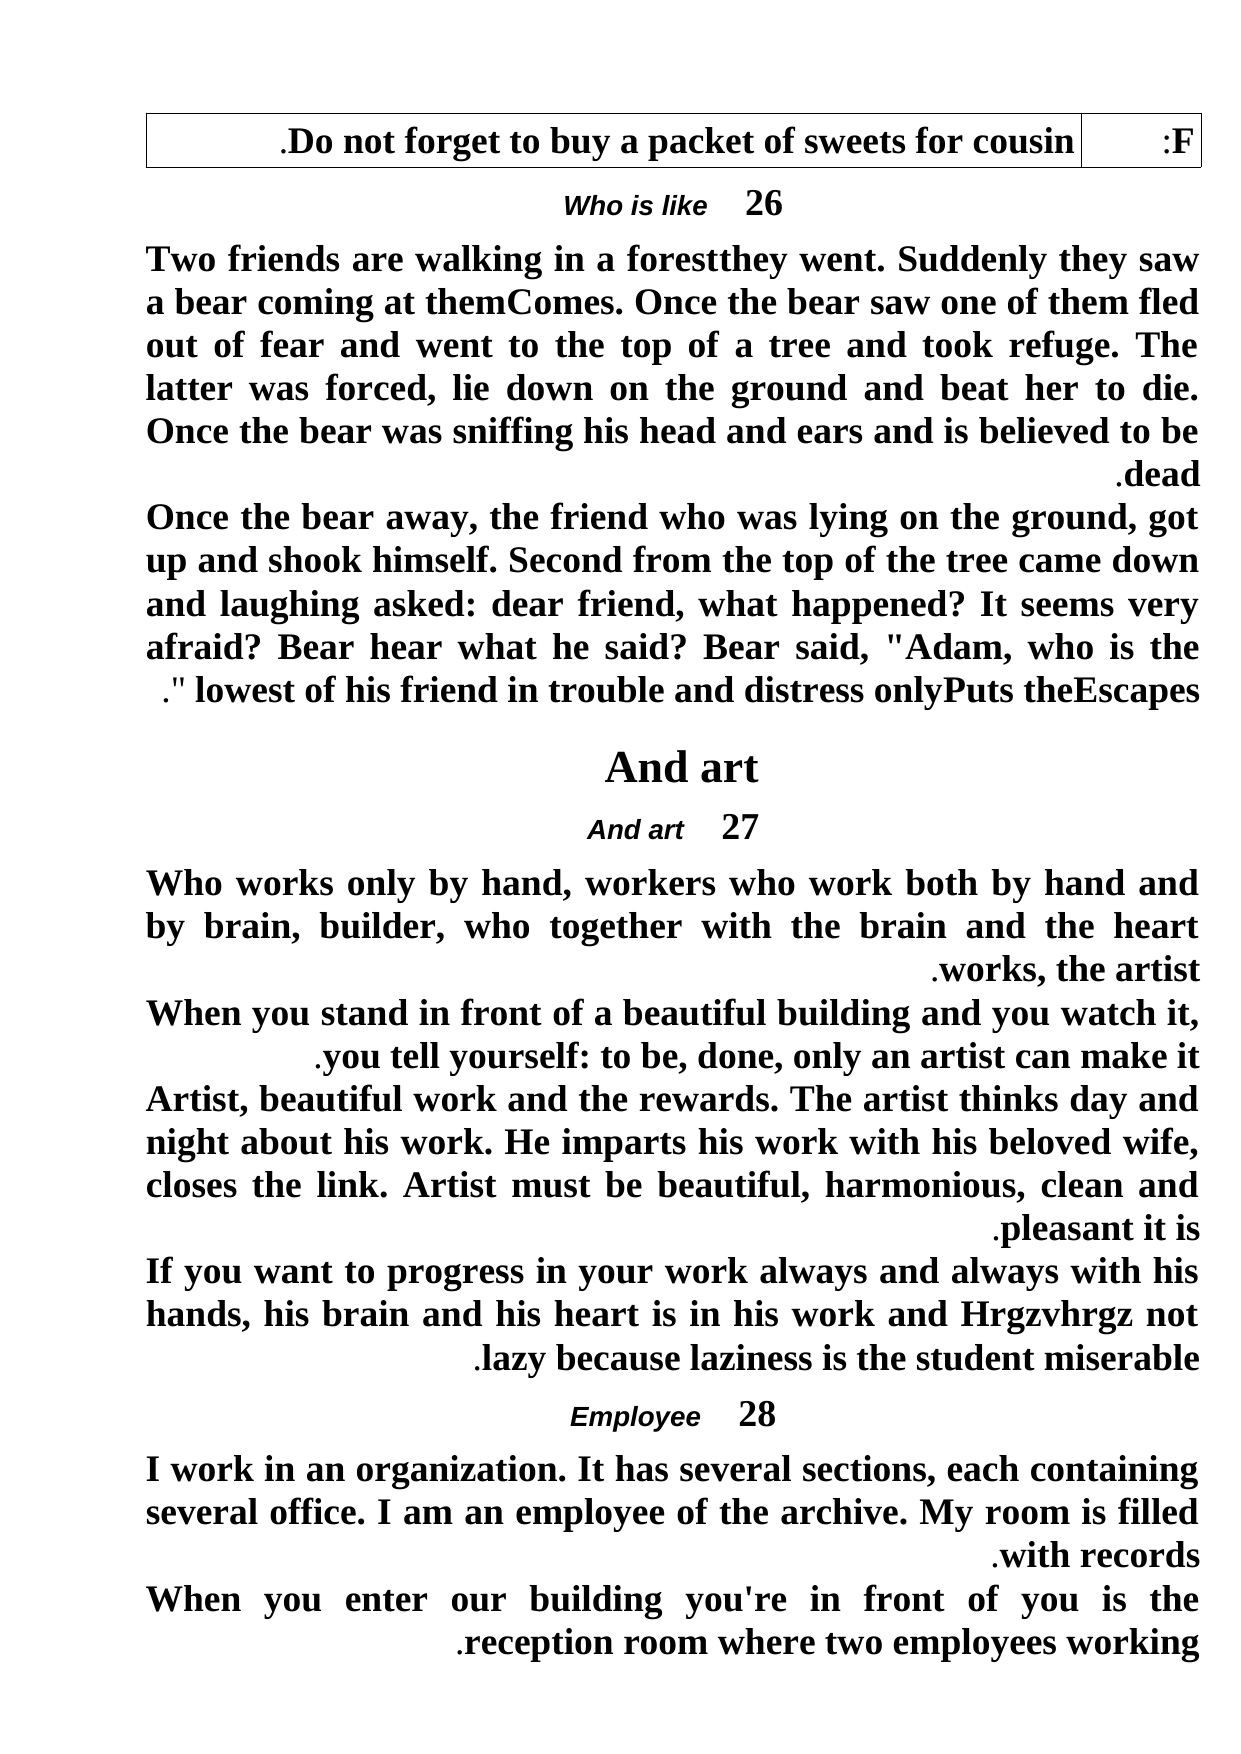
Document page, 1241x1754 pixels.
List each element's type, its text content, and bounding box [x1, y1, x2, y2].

subtitle And art [146, 804, 1201, 848]
subtitle Employee [146, 1391, 1201, 1434]
text Artist, beautiful work and the rewards. The artist thinks day and night about his work. He imparts his work with his beloved wife, closes the link. Artist must be beautiful, harmonious, clean and pleasant it is. [146, 1076, 1201, 1249]
text I work in an organization. It has several sections, each containing several office. I am an employee of the archive. My room is filled with records. [146, 1447, 1201, 1576]
text Two friends are walking in a forest‌they went. Suddenly they saw a bear coming at them‌Comes. Once the bear saw one of them fled out of fear and went to the top of a tree and took refuge. The latter was forced, lie down on the ground and beat her to die. Once the bear was sniffing his head and ears and is believed to be dead. [146, 236, 1201, 495]
table_cell Do not forget to buy a packet of sweets for cousin. [147, 114, 1081, 167]
text Who works only by hand, workers who work both by hand and by brain, builder, who together with the brain and the heart works, the artist. [146, 861, 1201, 990]
table_cell F: [1082, 114, 1201, 167]
text Once the bear away, the friend who was lying on the ground, got up and shook himself. Second from the top of the tree came down and laughing asked: dear friend, what happened? It seems very afraid? Bear hear what he said? Bear said, "Adam, who is the lowest of his friend in trouble and distress only‌Puts the‌Escapes ". [146, 495, 1201, 710]
text If you want to progress in your work always and always with his hands, his brain and his heart is in his work and Hrgzvhrgz not lazy because laziness is the student miserable. [146, 1249, 1201, 1378]
subtitle Who is like [146, 180, 1201, 223]
subtitle And art [237, 739, 1126, 792]
text When you enter our building you're in front of you is the reception room where two employees working. [146, 1576, 1201, 1662]
text When you stand in front of a beautiful building and you watch it, you tell yourself: to be, done, only an artist can make it. [146, 990, 1201, 1076]
